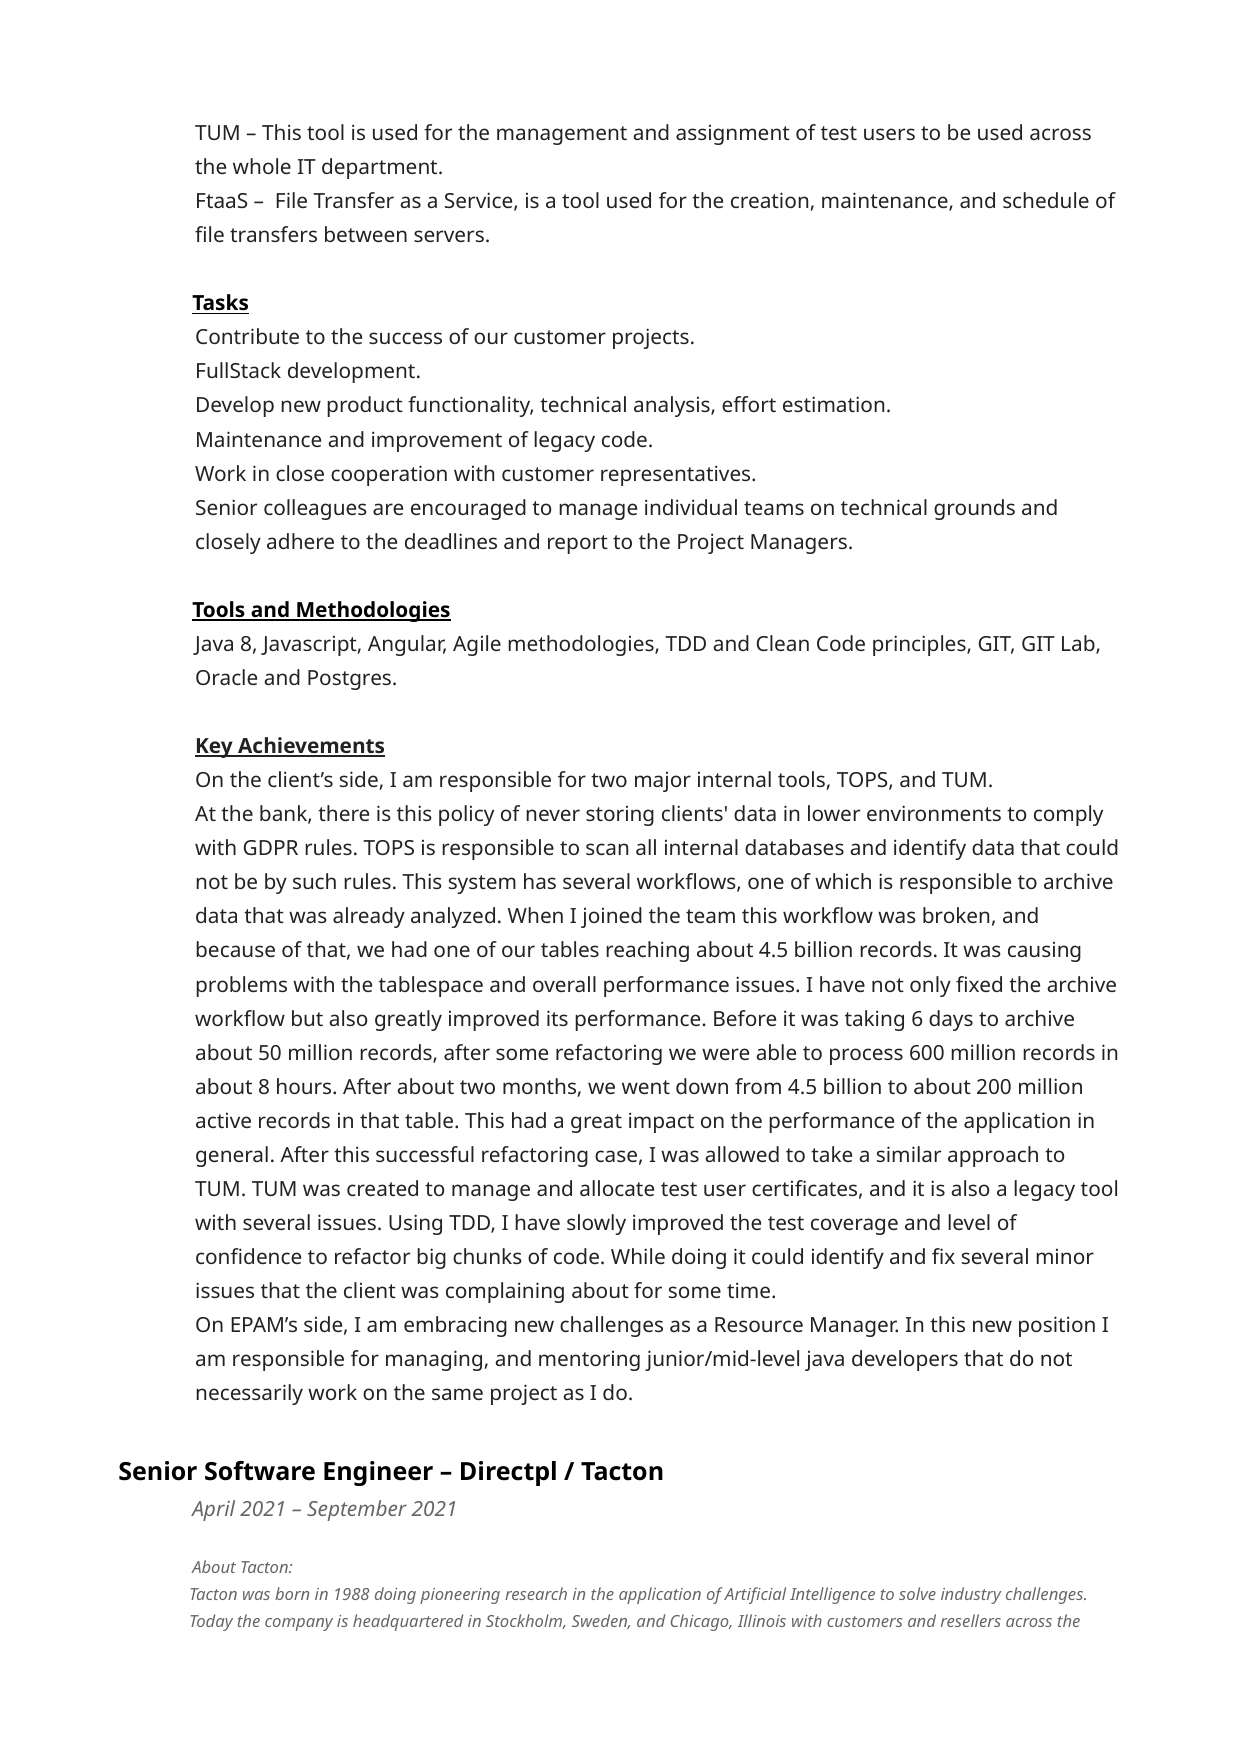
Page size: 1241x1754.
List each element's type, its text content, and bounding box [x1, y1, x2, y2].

text TUM – This tool is used for the management and assignment of test users to be used across the whole IT department. [195, 118, 1122, 181]
text On the client’s side, I am responsible for two major internal tools, TOPS, and TUM. [195, 765, 1122, 794]
text FullStack development. [195, 357, 1122, 385]
text Senior colleagues are encouraged to manage individual teams on technical grounds and closely adhere to the deadlines and report to the Project Managers. [195, 493, 1122, 555]
text Tools and Methodologies [118, 595, 1122, 623]
text Oracle and Postgres. [195, 663, 1122, 692]
text Contribute to the success of our customer projects. [195, 322, 1122, 351]
text Senior Software Engineer – Directpl / Tacton [118, 1453, 1122, 1487]
text Java 8, Javascript, Angular, Agile methodologies, TDD and Clean Code principles, GIT, GIT Lab, [195, 629, 1122, 657]
text FtaaS – File Transfer as a Service, is a tool used for the creation, maintenance, and schedule of file transfers between servers. [195, 186, 1122, 249]
text On EPAM’s side, I am embracing new challenges as a Resource Manager. In this new position I am responsible for managing, and mentoring junior/mid-level java developers that do not necessarily work on the same project as I do. [195, 1310, 1122, 1407]
text Work in close cooperation with customer representatives. [195, 459, 1122, 487]
text Tacton was born in 1988 doing pioneering research in the application of Artificial Intelligence to solve industry challenges. Today the company is headquartered in Stockholm, Sweden, and Chicago, Illinois with customers and resellers across the [189, 1583, 1122, 1632]
text Tasks [118, 288, 1122, 317]
text Key Achievements [195, 731, 1122, 760]
text About Tacton: [118, 1555, 1122, 1578]
text Maintenance and improvement of legacy code. [195, 425, 1122, 453]
text At the bank, there is this policy of never storing clients' data in lower environments to comply with GDPR rules. TOPS is responsible to scan all internal databases and identify data that could not be by such rules. This system has several workflows, one of which is responsible to archive data that was already analyzed. When I joined the team this workflow was broken, and because of that, we had one of our tables reaching about 4.5 billion records. It was causing problems with the tablespace and overall performance issues. I have not only fixed the archive workflow but also greatly improved its performance. Before it was taking 6 days to archive about 50 million records, after some refactoring we were able to process 600 million records in about 8 hours. After about two months, we went down from 4.5 billion to about 200 million active records in that table. This had a great impact on the performance of the application in general. After this successful refactoring case, I was allowed to take a similar approach to TUM. TUM was created to manage and allocate test user certificates, and it is also a legacy tool with several issues. Using TDD, I have slowly improved the test coverage and level of confidence to refactor big chunks of code. While doing it could identify and fix several minor issues that the client was complaining about for some time. [195, 799, 1122, 1305]
text Develop new product functionality, technical analysis, effort estimation. [195, 391, 1122, 419]
text April 2021 – September 2021 [192, 1494, 1122, 1523]
